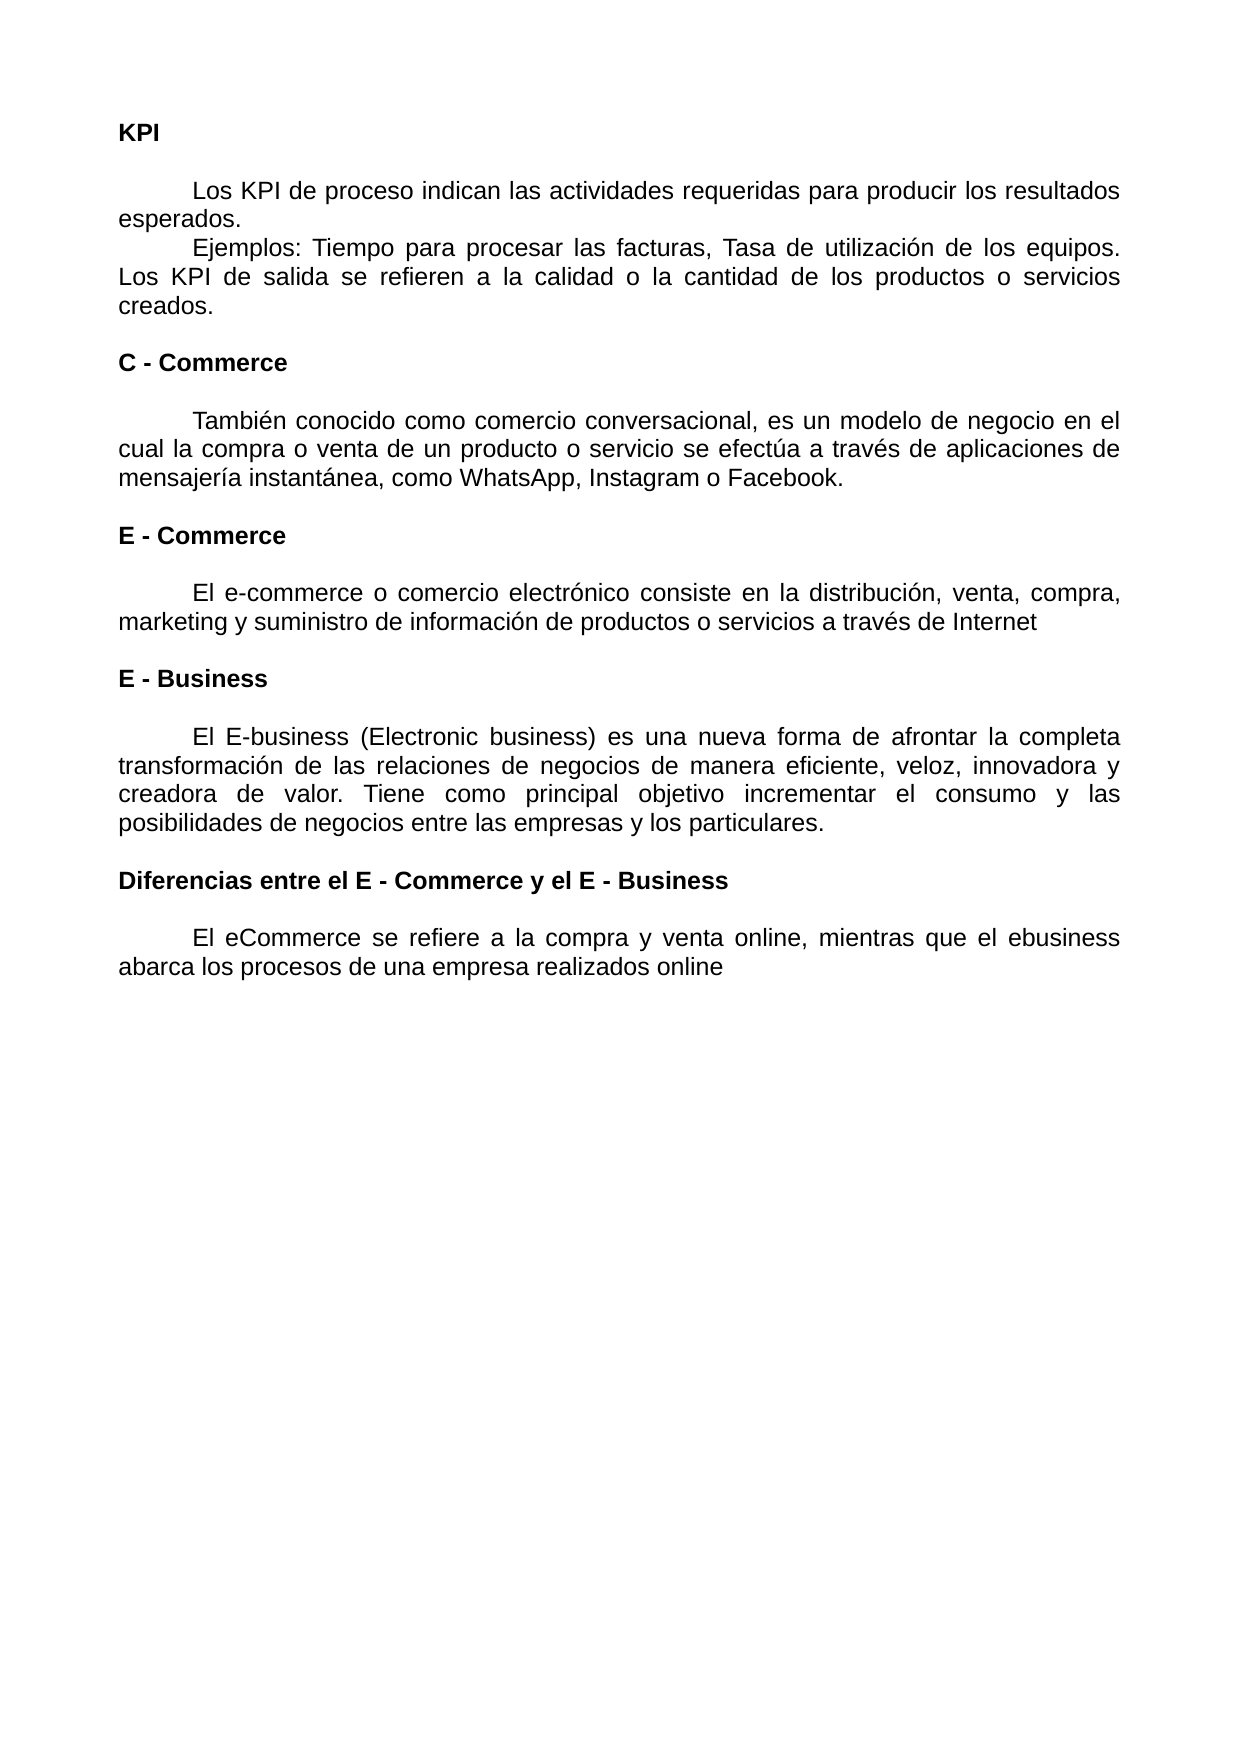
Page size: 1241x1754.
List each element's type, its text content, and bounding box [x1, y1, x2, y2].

text C - Commerce [118, 348, 1122, 377]
text E - Commerce [118, 521, 1122, 549]
text Los KPI de proceso indican las actividades requeridas para producir los resultados esperados. [118, 176, 1122, 233]
text El eCommerce se refiere a la compra y venta online, mientras que el ebusiness abarca los procesos de una empresa realizados online [118, 923, 1122, 981]
text El E-business (Electronic business) es una nueva forma de afrontar la completa transformación de las relaciones de negocios de manera eficiente, veloz, innovadora y creadora de valor. Tiene como principal objetivo incrementar el consumo y las posibilidades de negocios entre las empresas y los particulares. [118, 722, 1122, 837]
text El e-commerce o comercio electrónico consiste en la distribución, venta, compra, marketing y suministro de información de productos o servicios a través de Internet [118, 578, 1122, 636]
text E - Business [118, 664, 1122, 693]
text También conocido como comercio conversacional, es un modelo de negocio en el cual la compra o venta de un producto o servicio se efectúa a través de aplicaciones de mensajería instantánea, como WhatsApp, Instagram o Facebook. [118, 406, 1122, 492]
text Diferencias entre el E - Commerce y el E - Business [118, 866, 1122, 894]
text KPI [118, 118, 1122, 147]
text Ejemplos: Tiempo para procesar las facturas, Tasa de utilización de los equipos. Los KPI de salida se refieren a la calidad o la cantidad de los productos o servicios creados. [118, 233, 1122, 319]
